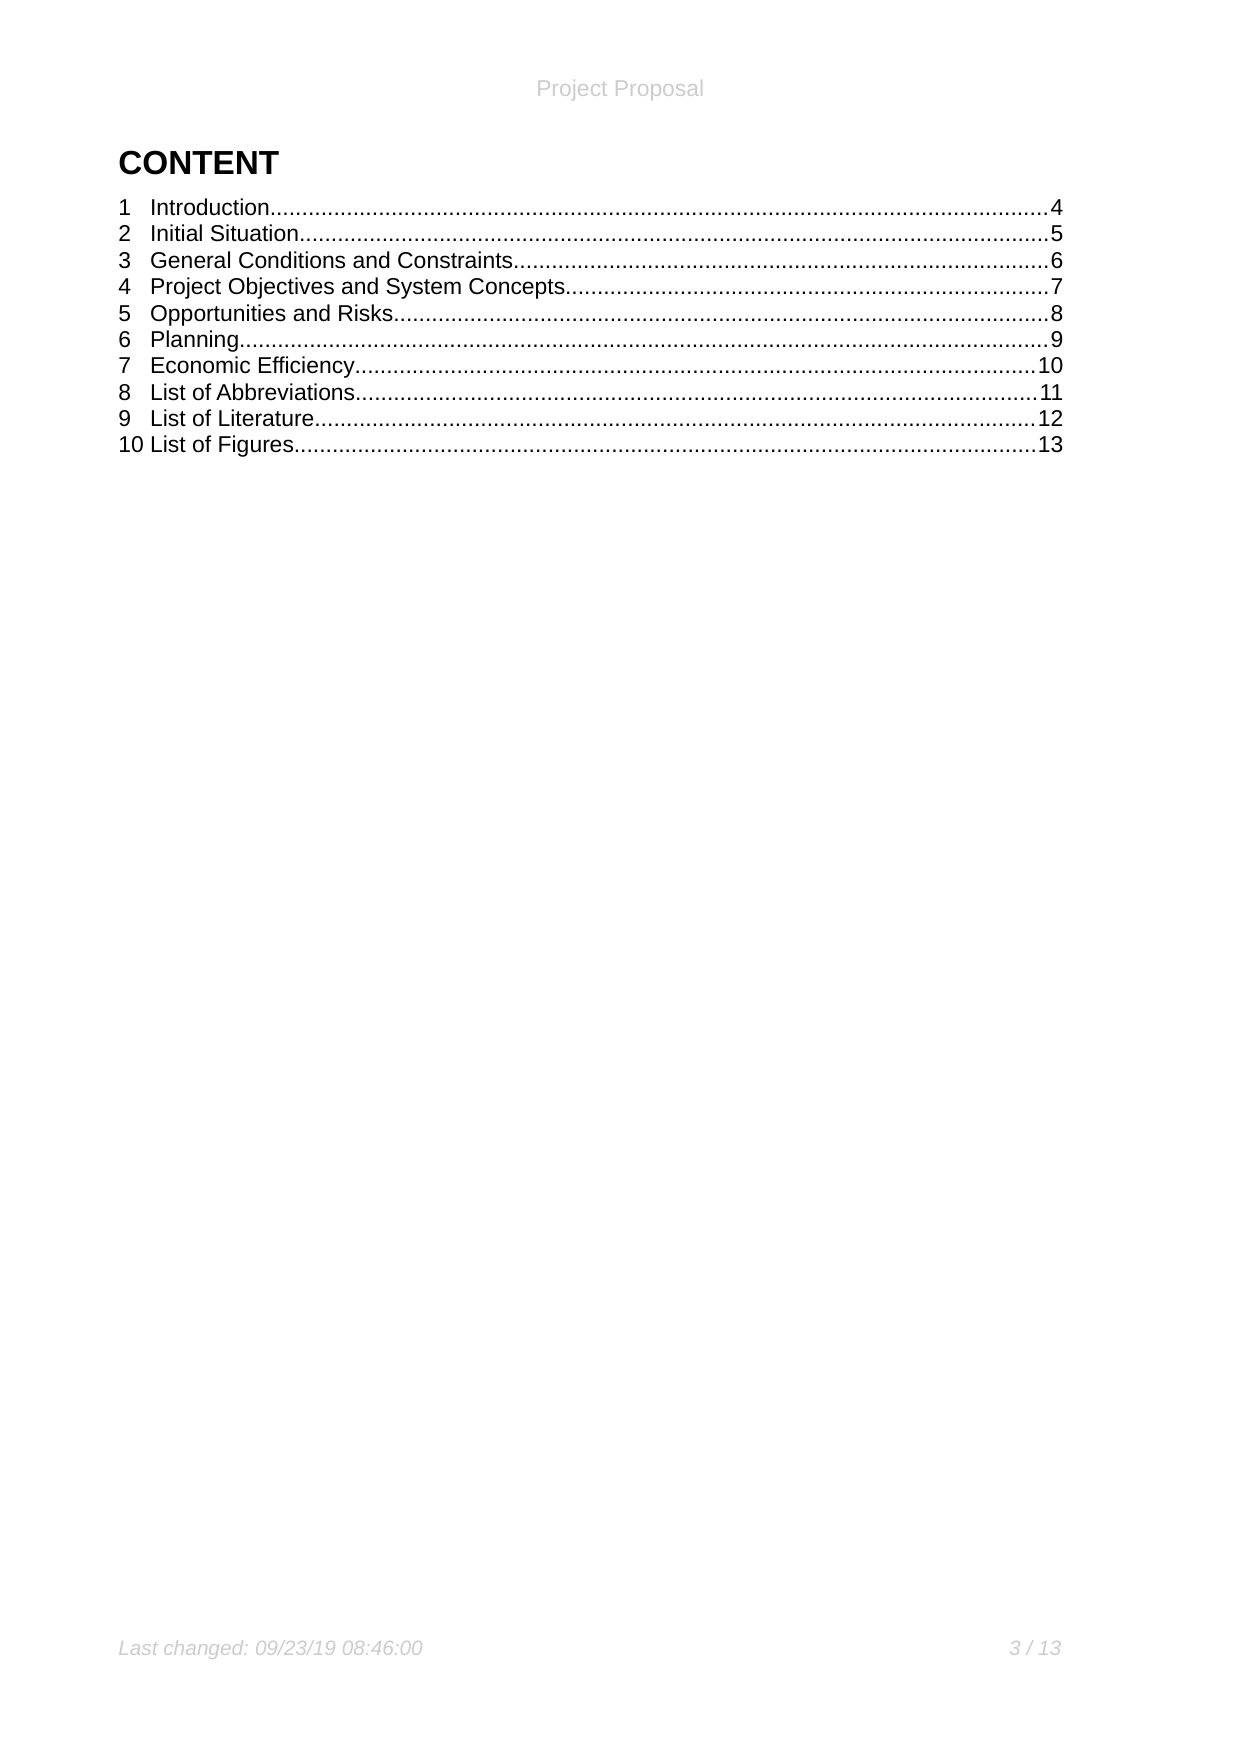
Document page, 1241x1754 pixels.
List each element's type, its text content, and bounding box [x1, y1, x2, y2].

text 8 List of Abbreviations 11 [118, 378, 1122, 405]
text 3 General Conditions and Constraints 6 [118, 247, 1122, 273]
text 5 Opportunities and Risks 8 [118, 299, 1122, 326]
text 6 Planning 9 [118, 326, 1122, 352]
subtitle Content [118, 143, 1122, 182]
text 10 List of Figures 13 [118, 431, 1122, 458]
text 2 Initial Situation 5 [118, 220, 1122, 247]
text 4 Project Objectives and System Concepts 7 [118, 273, 1122, 299]
text 9 List of Literature 12 [118, 405, 1122, 431]
text 7 Economic Efficiency 10 [118, 352, 1122, 378]
text 1 Introduction 4 [118, 194, 1122, 220]
